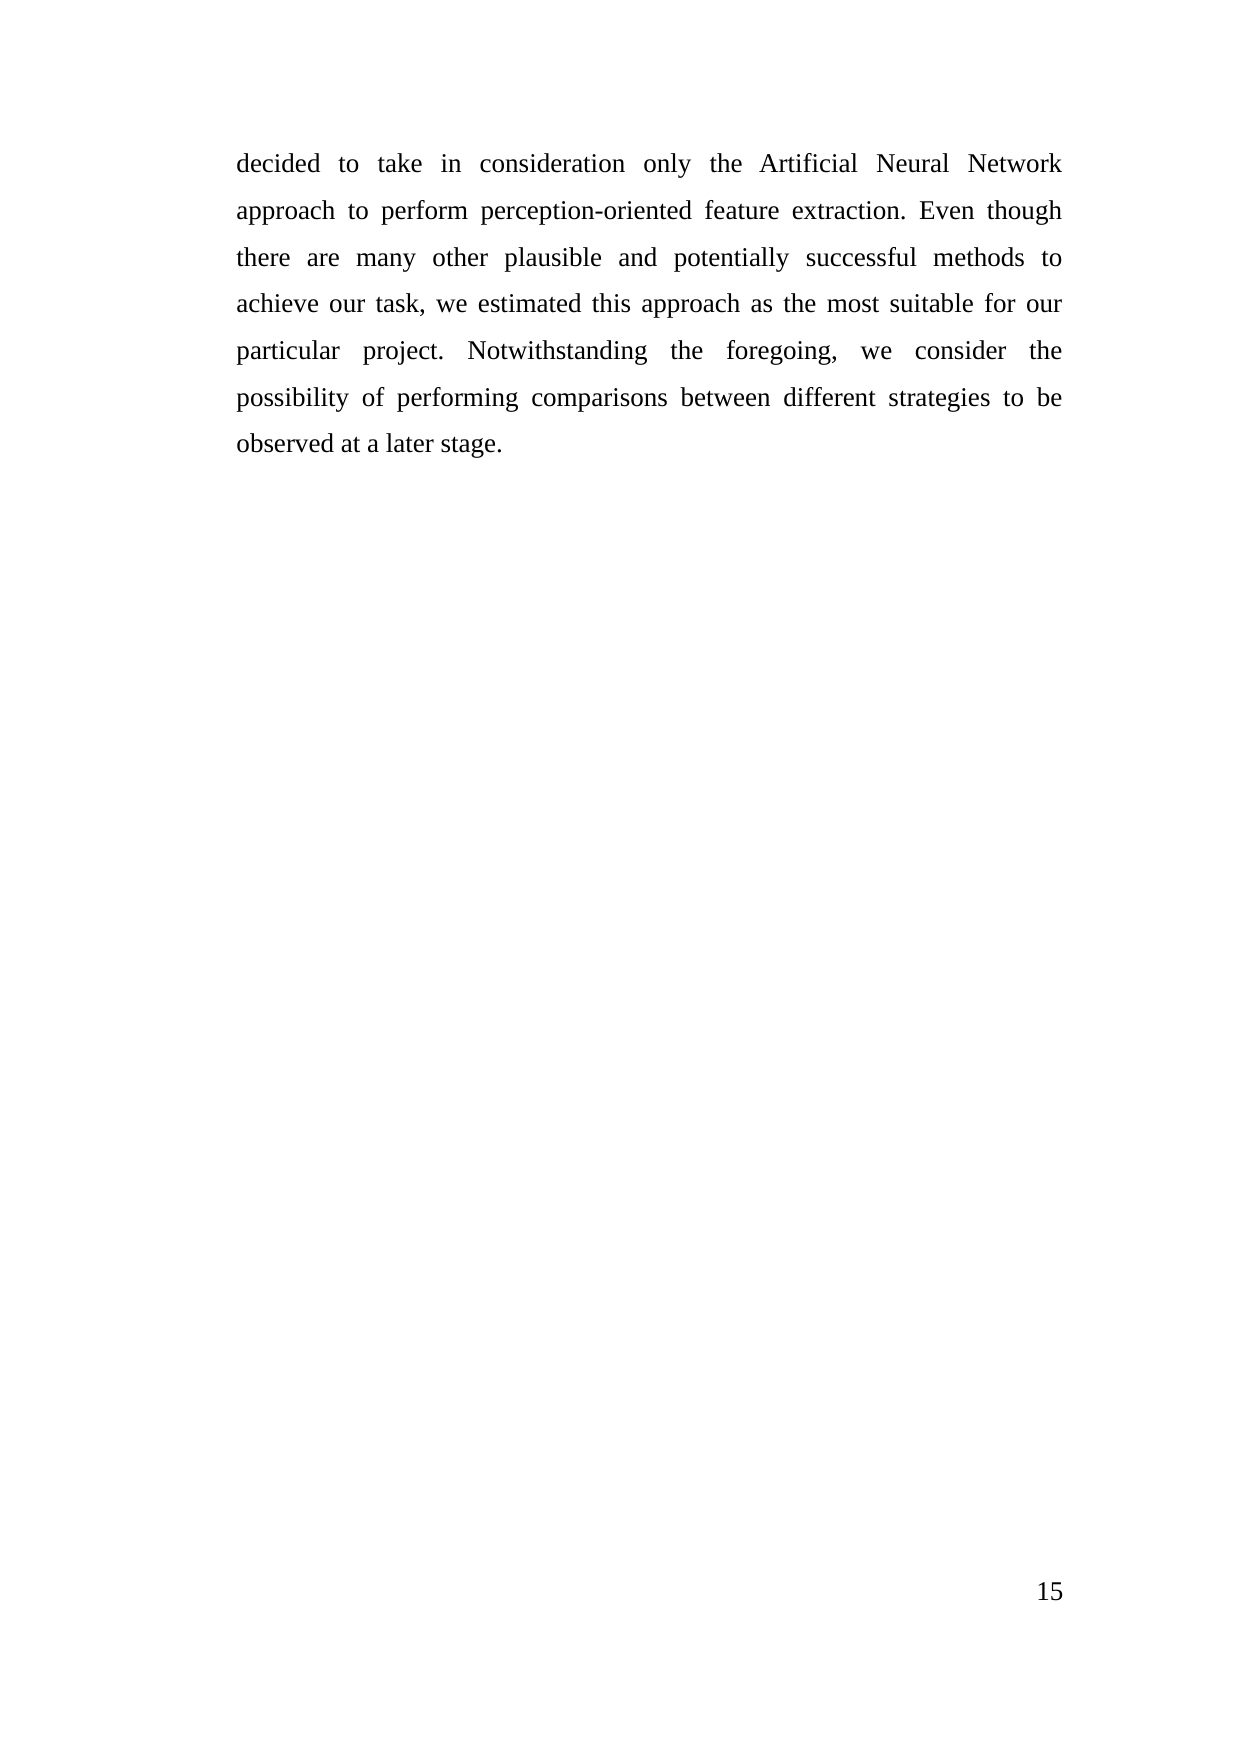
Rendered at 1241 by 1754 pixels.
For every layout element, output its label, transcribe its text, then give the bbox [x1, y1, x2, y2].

text decided to take in consideration only the Artificial Neural Network approach to perform perception-oriented feature extraction. Even though there are many other plausible and potentially successful methods to achieve our task, we estimated this approach as the most suitable for our particular project. Notwithstanding the foregoing, we consider the possibility of performing comparisons between different strategies to be observed at a later stage. [236, 148, 1063, 459]
